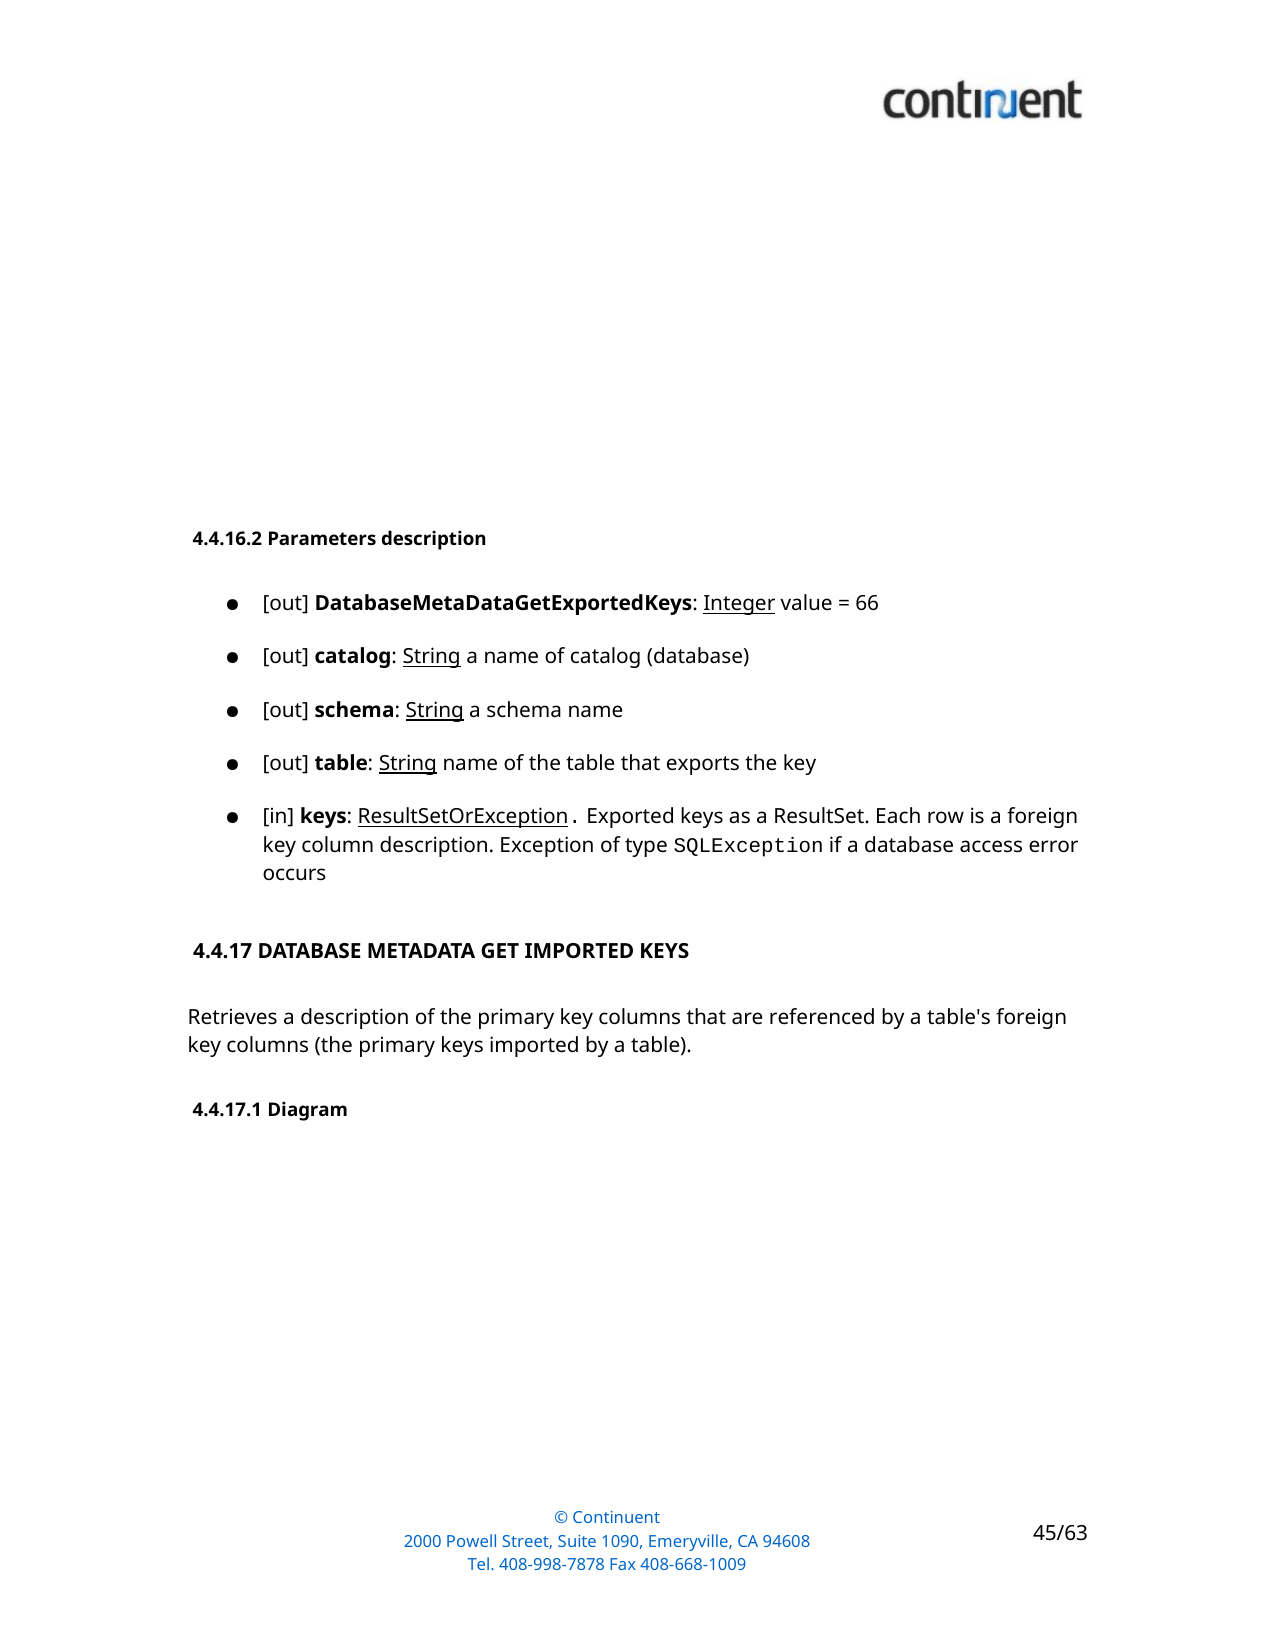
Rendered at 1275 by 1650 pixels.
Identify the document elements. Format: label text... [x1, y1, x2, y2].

subtitle Database MetaData Get Imported Keys [187, 937, 1087, 965]
subtitle Diagram [187, 1096, 1087, 1122]
picture [879, 76, 1087, 124]
list [in] keys: ResultSetOrException. Exported keys as a ResultSet. Each row is a foreign key column description. Exception of type SQLException if a database access error occurs [225, 801, 1087, 887]
subtitle Parameters description [187, 525, 1087, 551]
list [out] table: String name of the table that exports the key [225, 748, 1087, 776]
list [out] DatabaseMetaDataGetExportedKeys: Integer value = 66 [225, 588, 1087, 617]
list [out] catalog: String a name of catalog (database) [225, 642, 1087, 670]
text Retrieves a description of the primary key columns that are referenced by a table's foreign key columns (the primary keys imported by a table). [187, 1002, 1087, 1059]
list [out] schema: String a schema name [225, 695, 1087, 723]
